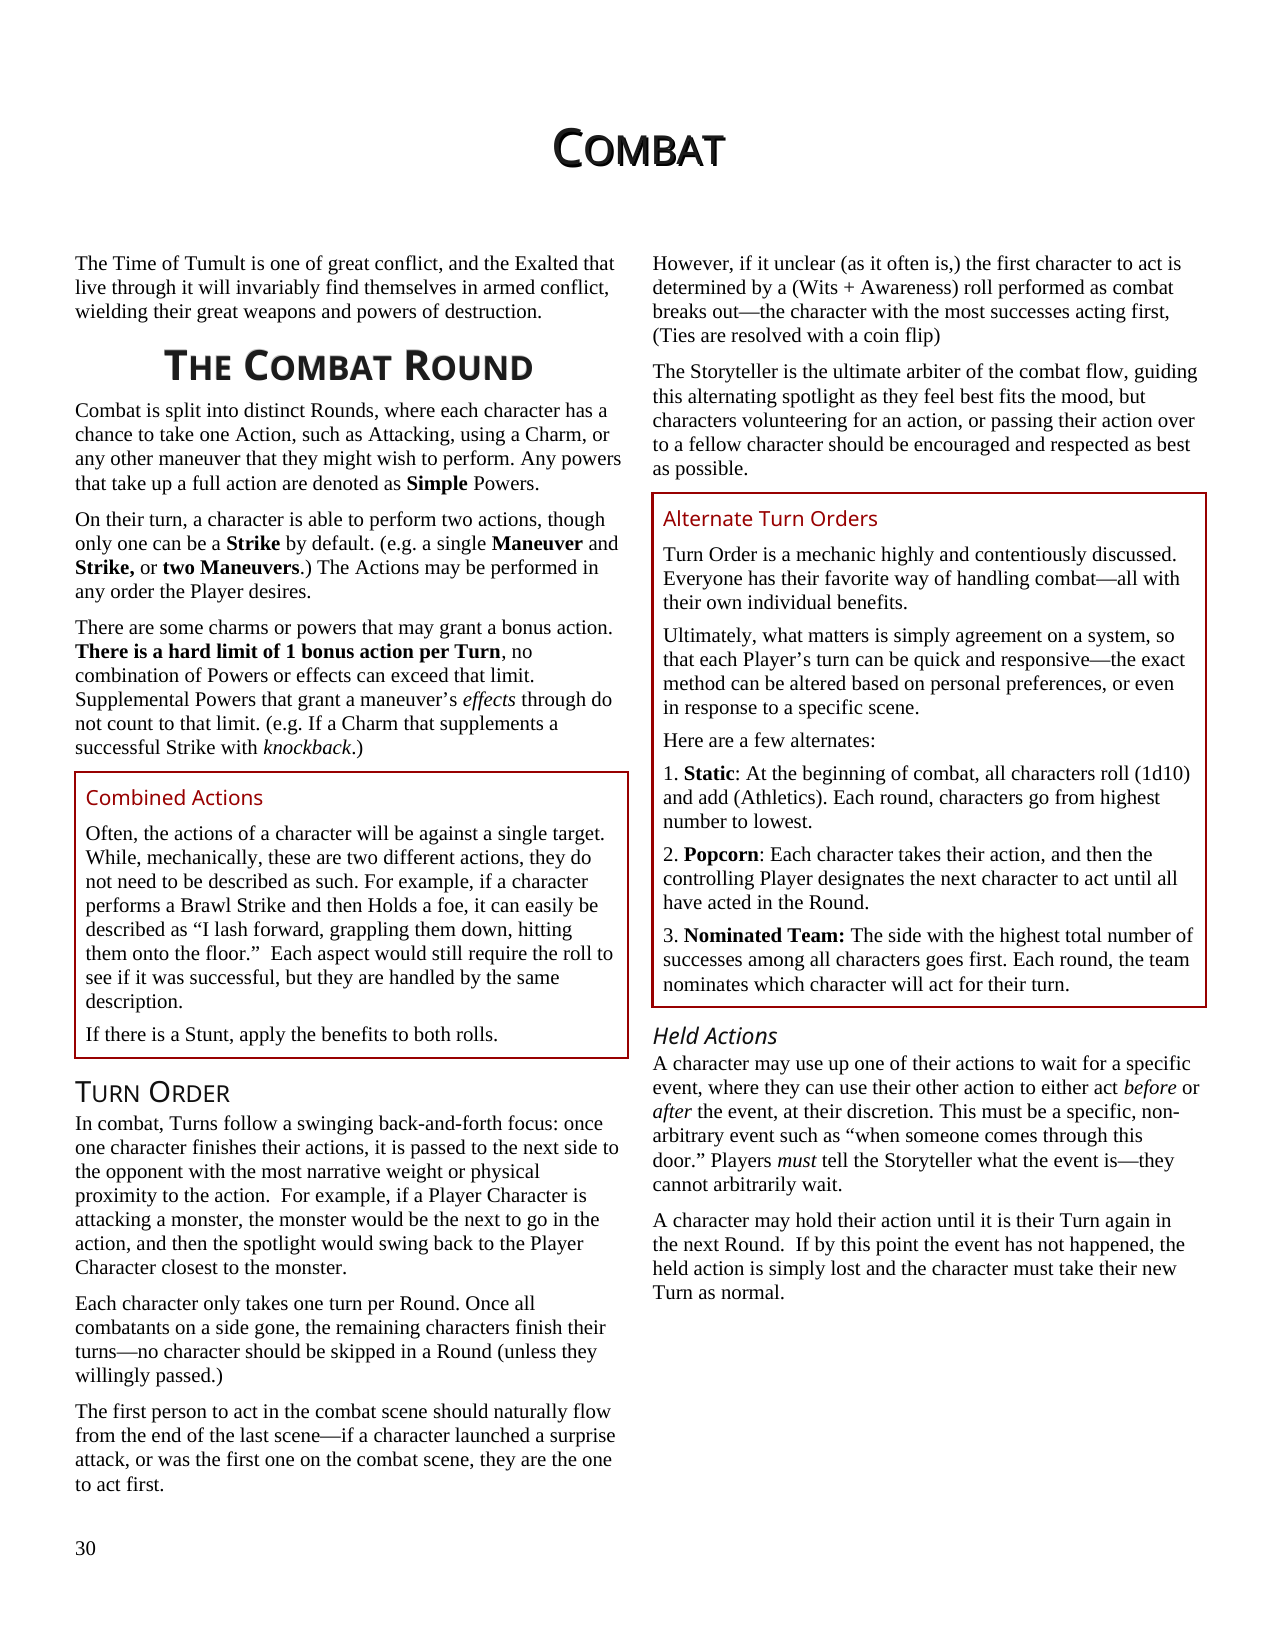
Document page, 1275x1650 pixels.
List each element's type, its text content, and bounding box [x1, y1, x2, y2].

subtitle Held Actions [652, 1020, 1200, 1051]
text The Storyteller is the ultimate arbiter of the combat flow, guiding this alternating spotlight as they feel best fits the mood, but characters volunteering for an action, or passing their action over to a fellow character should be encouraged and respected as best as possible. [652, 359, 1200, 480]
table_header Alternate Turn Orders Turn Order is a mechanic highly and contentiously discussed. Everyone has their favorite way of handling combat—all with their own individual benefits. Ultimately, what matters is simply agreement on a system, so that each Player’s turn can be quick and responsive—the exact method can be altered based on personal preferences, or even in response to a specific scene. Here are a few alternates: 1. Static: At the beginning of combat, all characters roll (1d10) and add (Athletics). Each round, characters go from highest number to lowest. 2. Popcorn: Each character takes their action, and then the controlling Player designates the next character to act until all have acted in the Round. 3. Nominated Team: The side with the highest total number of successes among all characters goes first. Each round, the team nominates which character will act for their turn. [654, 494, 1205, 1006]
text There are some charms or powers that may grant a bonus action. There is a hard limit of 1 bonus action per Turn, no combination of Powers or effects can exceed that limit. Supplemental Powers that grant a maneuver’s effects through do not count to that limit. (e.g. If a Charm that supplements a successful Strike with knockback.) [75, 615, 622, 759]
text Each character only takes one turn per Round. Once all combatants on a side gone, the remaining characters finish their turns—no character should be skipped in a Round (unless they willingly passed.) [75, 1291, 622, 1387]
text However, if it unclear (as it often is,) the first character to act is determined by a (Wits + Awareness) roll performed as combat breaks out—the character with the most successes acting first, (Ties are resolved with a coin flip) [652, 251, 1200, 347]
subtitle Turn Order [75, 1071, 622, 1111]
text Combat is split into distinct Rounds, where each character has a chance to take one Action, such as Attacking, using a Charm, or any other maneuver that they might wish to perform. Any powers that take up a full action are denoted as Simple Powers. [75, 398, 622, 494]
subtitle Combat [75, 111, 1200, 179]
text On their turn, a character is able to perform two actions, though only one can be a Strike by default. (e.g. a single Maneuver and Strike, or two Maneuvers.) The Actions may be performed in any order the Player desires. [75, 506, 622, 603]
text The first person to act in the combat scene should naturally flow from the end of the last scene—if a character launched a surprise attack, or was the first one on the combat scene, they are the one to act first. [75, 1399, 622, 1496]
text A character may use up one of their actions to wait for a specific event, where they can use their other action to either act before or after the event, at their discretion. This must be a specific, non-arbitrary event such as “when someone comes through this door.” Players must tell the Storyteller what the event is—they cannot arbitrarily wait. [652, 1051, 1200, 1196]
text The Time of Tumult is one of great conflict, and the Exalted that live through it will invariably find themselves in armed conflict, wielding their great weapons and powers of destruction. [75, 251, 622, 323]
text In combat, Turns follow a swinging back-and-forth focus: once one character finishes their actions, it is passed to the next side to the opponent with the most narrative weight or physical proximity to the action. For example, if a Player Character is attacking a monster, the monster would be the next to go in the action, and then the spotlight would swing back to the Player Character closest to the monster. [75, 1111, 622, 1279]
table_header Combined Actions Often, the actions of a character will be against a single target. While, mechanically, these are two different actions, they do not need to be described as such. For example, if a character performs a Brawl Strike and then Holds a foe, it can easily be described as “I lash forward, grappling them down, hitting them onto the floor.” Each aspect would still require the roll to see if it was successful, but they are handled by the same description. If there is a Stunt, apply the benefits to both rolls. [76, 773, 627, 1057]
subtitle The Combat Round [75, 335, 622, 392]
text A character may hold their action until it is their Turn again in the next Round. If by this point the event has not happened, the held action is simply lost and the character must take their new Turn as normal. [652, 1208, 1200, 1304]
